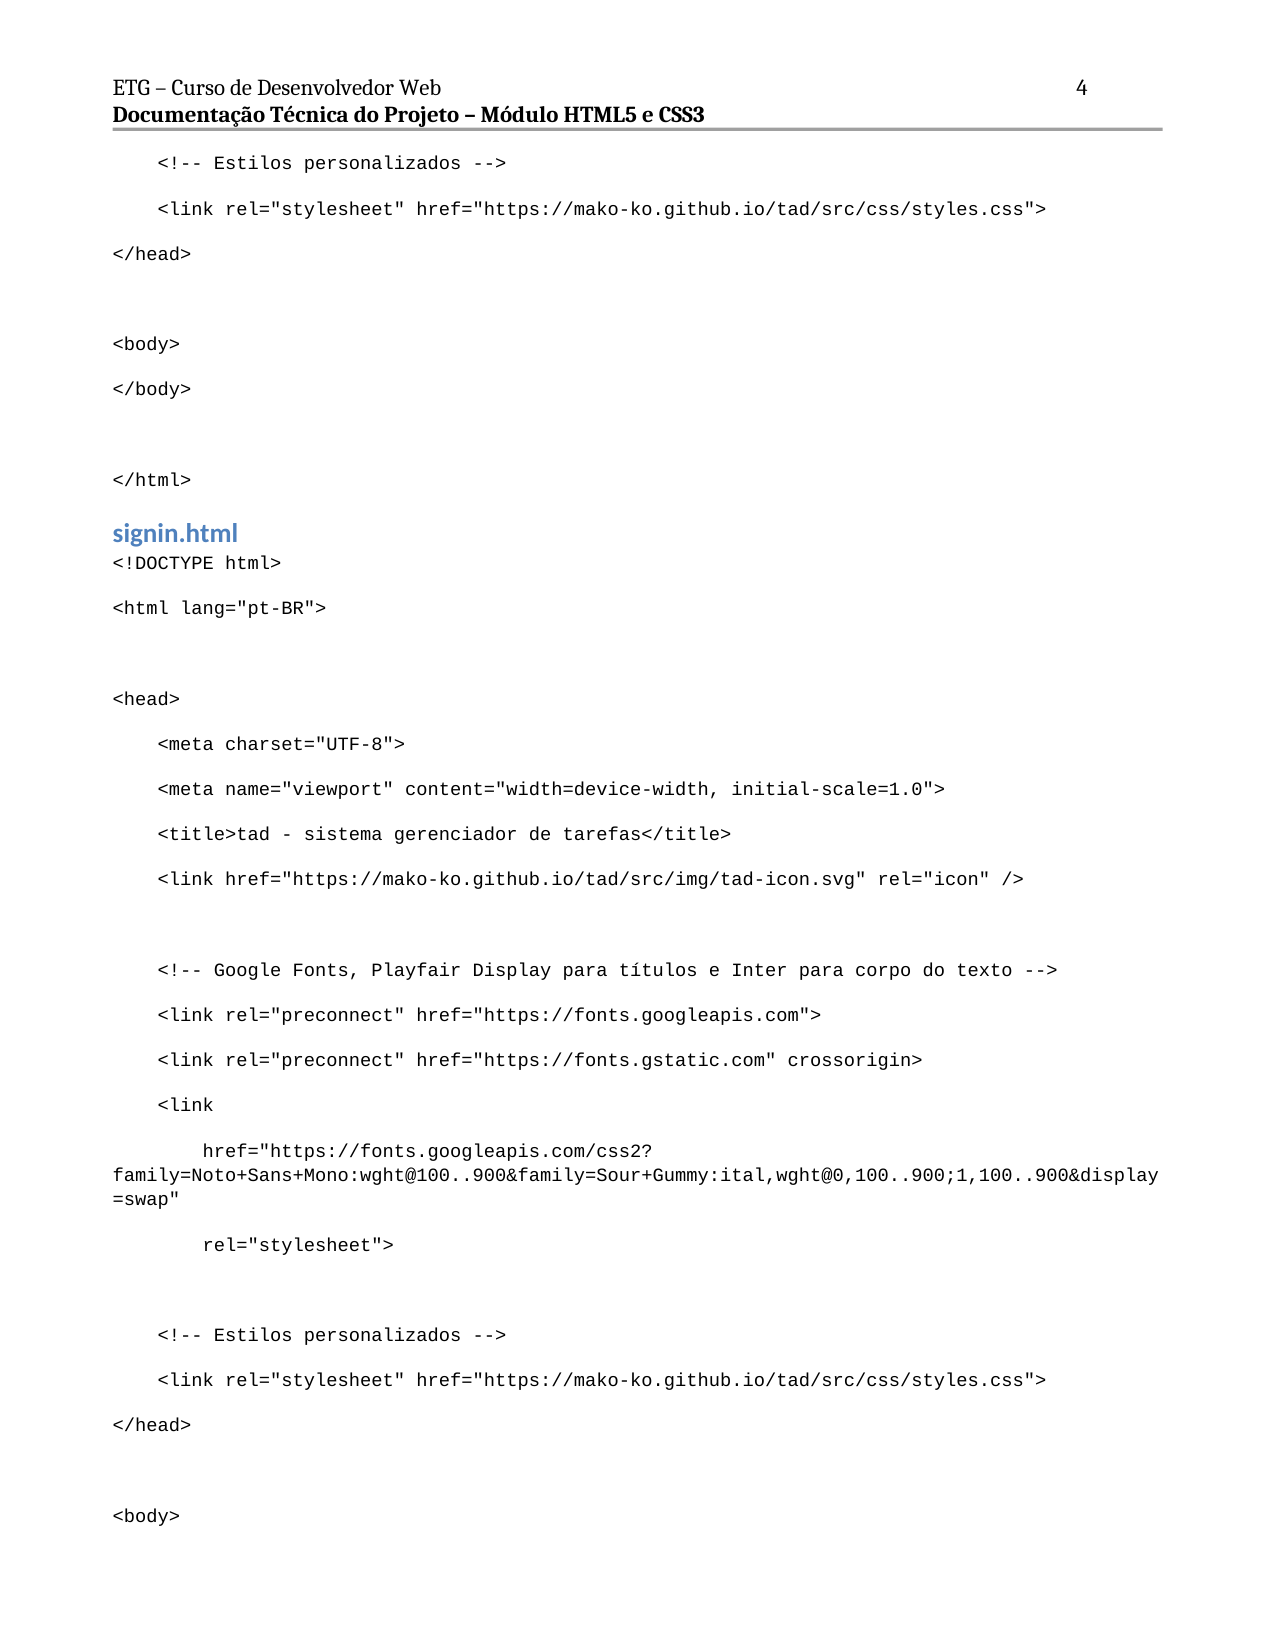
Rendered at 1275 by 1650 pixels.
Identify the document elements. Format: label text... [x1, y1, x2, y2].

text <link rel="preconnect" href="https://fonts.gstatic.com" crossorigin> [112, 1051, 1162, 1072]
text <!DOCTYPE html> [112, 554, 1162, 575]
text <meta name="viewport" content="width=device-width, initial-scale=1.0"> [112, 780, 1162, 801]
text href="https://fonts.googleapis.com/css2?family=Noto+Sans+Mono:wght@100..900&family=Sour+Gummy:ital,wght@0,100..900;1,100..900&display=swap" [112, 1141, 1162, 1211]
text <title>tad - sistema gerenciador de tarefas</title> [112, 825, 1162, 846]
text rel="stylesheet"> [112, 1235, 1162, 1257]
text <link [112, 1096, 1162, 1117]
text <link rel="stylesheet" href="https://mako-ko.github.io/tad/src/css/styles.css"> [112, 1371, 1162, 1392]
text <link rel="stylesheet" href="https://mako-ko.github.io/tad/src/css/styles.css"> [112, 199, 1162, 221]
text <link rel="preconnect" href="https://fonts.googleapis.com"> [112, 1006, 1162, 1027]
subtitle signin.html [112, 516, 1162, 549]
text </head> [112, 1416, 1162, 1437]
text <link href="https://mako-ko.github.io/tad/src/img/tad-icon.svg" rel="icon" /> [112, 870, 1162, 891]
text <meta charset="UTF-8"> [112, 734, 1162, 756]
text <body> [112, 335, 1162, 356]
text <!-- Google Fonts, Playfair Display para títulos e Inter para corpo do texto --> [112, 961, 1162, 982]
text </body> [112, 380, 1162, 401]
text <html lang="pt-BR"> [112, 599, 1162, 620]
text </head> [112, 244, 1162, 266]
text <head> [112, 689, 1162, 711]
text <body> [112, 1507, 1162, 1528]
text <!-- Estilos personalizados --> [112, 1326, 1162, 1347]
text </html> [112, 471, 1162, 492]
text <!-- Estilos personalizados --> [112, 154, 1162, 175]
